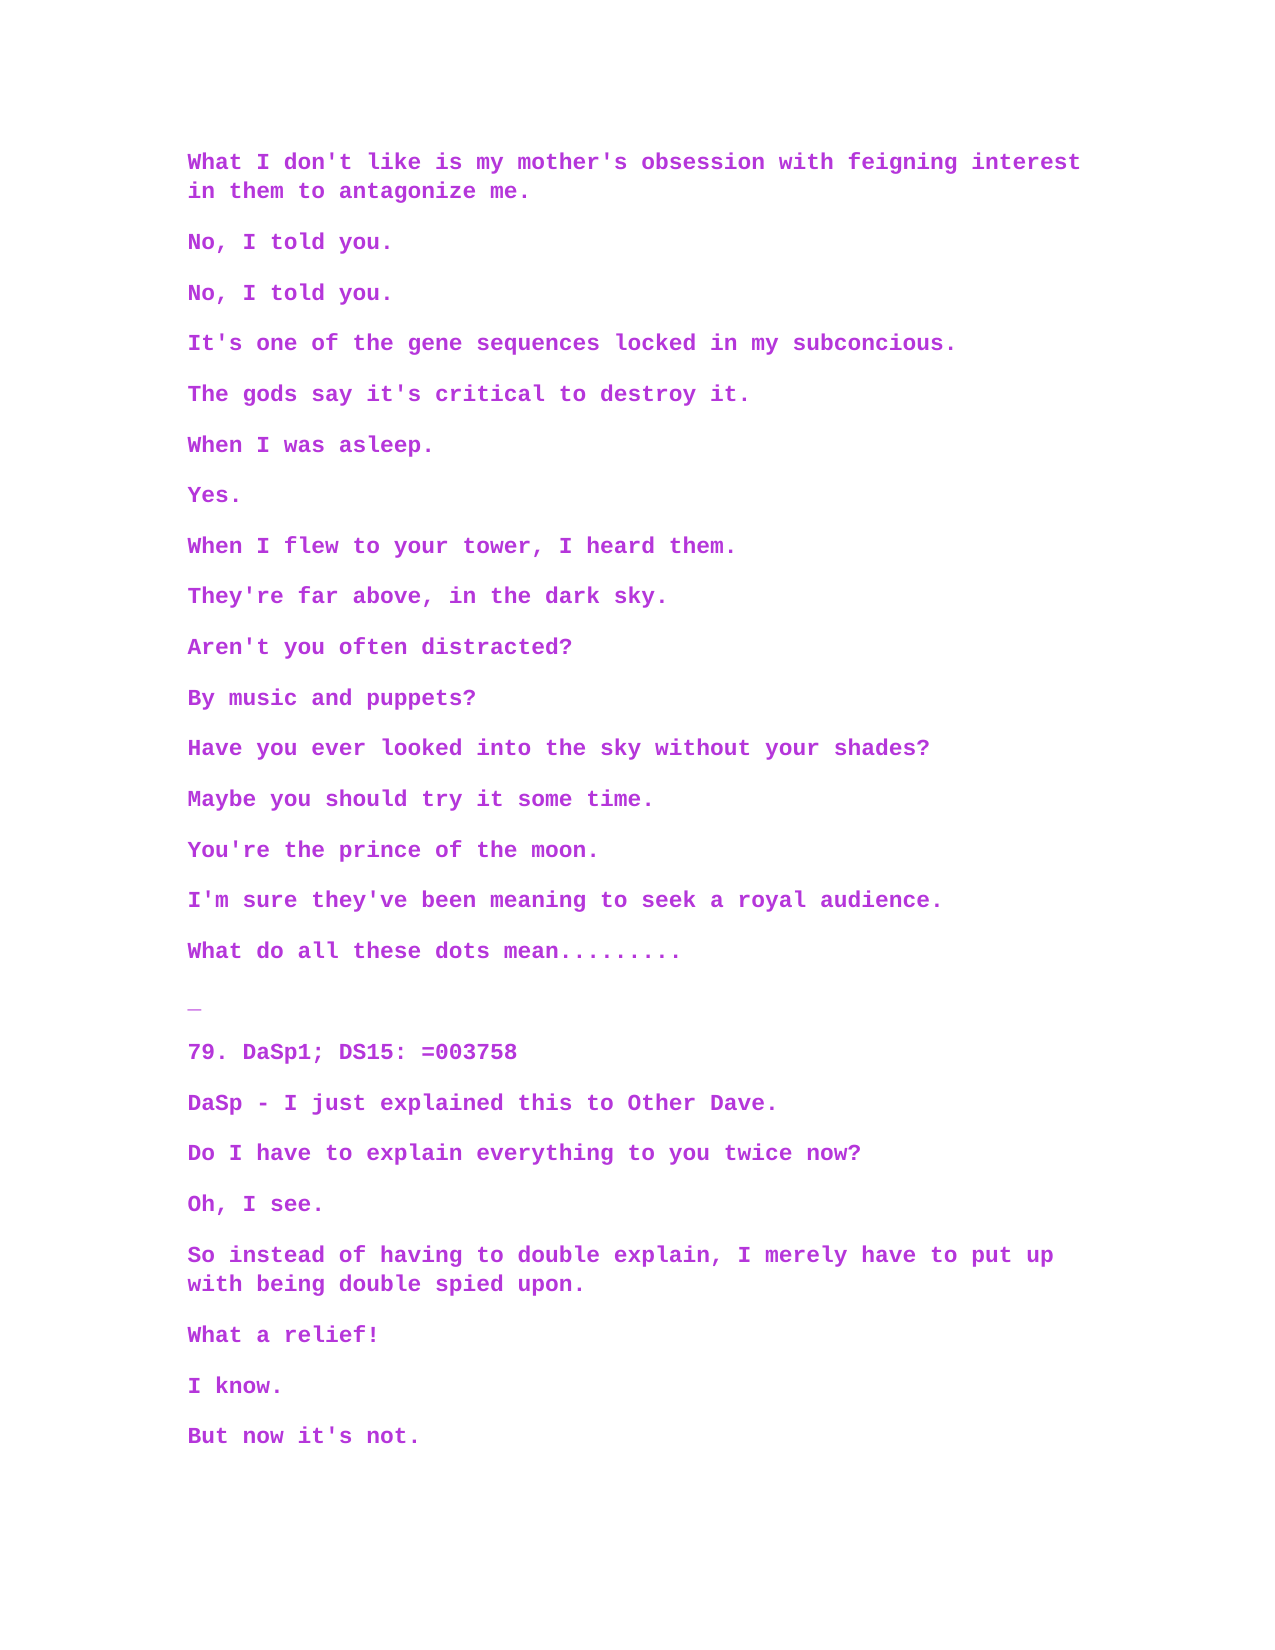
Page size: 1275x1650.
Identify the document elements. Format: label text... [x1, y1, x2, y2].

text So instead of having to double explain, I merely have to put up with being double spied upon. [187, 1243, 1087, 1299]
text _ [187, 990, 1087, 1016]
text I'm sure they've been meaning to seek a royal audience. [187, 888, 1087, 914]
text DaSp - I just explained this to Other Dave. [187, 1091, 1087, 1117]
text Do I have to explain everything to you twice now? [187, 1142, 1087, 1168]
text No, I told you. [187, 230, 1087, 256]
text They're far above, in the dark sky. [187, 585, 1087, 611]
text What a relief! [187, 1323, 1087, 1349]
text Maybe you should try it some time. [187, 787, 1087, 813]
text What I don't like is my mother's obsession with feigning interest in them to antagonize me. [187, 150, 1087, 206]
text 79. DaSp1; DS15: =003758 [187, 1040, 1087, 1066]
text By music and puppets? [187, 686, 1087, 712]
text When I was asleep. [187, 433, 1087, 459]
text No, I told you. [187, 281, 1087, 307]
text Aren't you often distracted? [187, 635, 1087, 661]
text It's one of the gene sequences locked in my subconcious. [187, 332, 1087, 358]
text Oh, I see. [187, 1192, 1087, 1218]
text You're the prince of the moon. [187, 838, 1087, 864]
text Yes. [187, 483, 1087, 509]
text Have you ever looked into the sky without your shades? [187, 737, 1087, 763]
text But now it's not. [187, 1424, 1087, 1451]
text The gods say it's critical to destroy it. [187, 382, 1087, 408]
text What do all these dots mean......... [187, 939, 1087, 965]
text I know. [187, 1374, 1087, 1400]
text When I flew to your tower, I heard them. [187, 534, 1087, 560]
